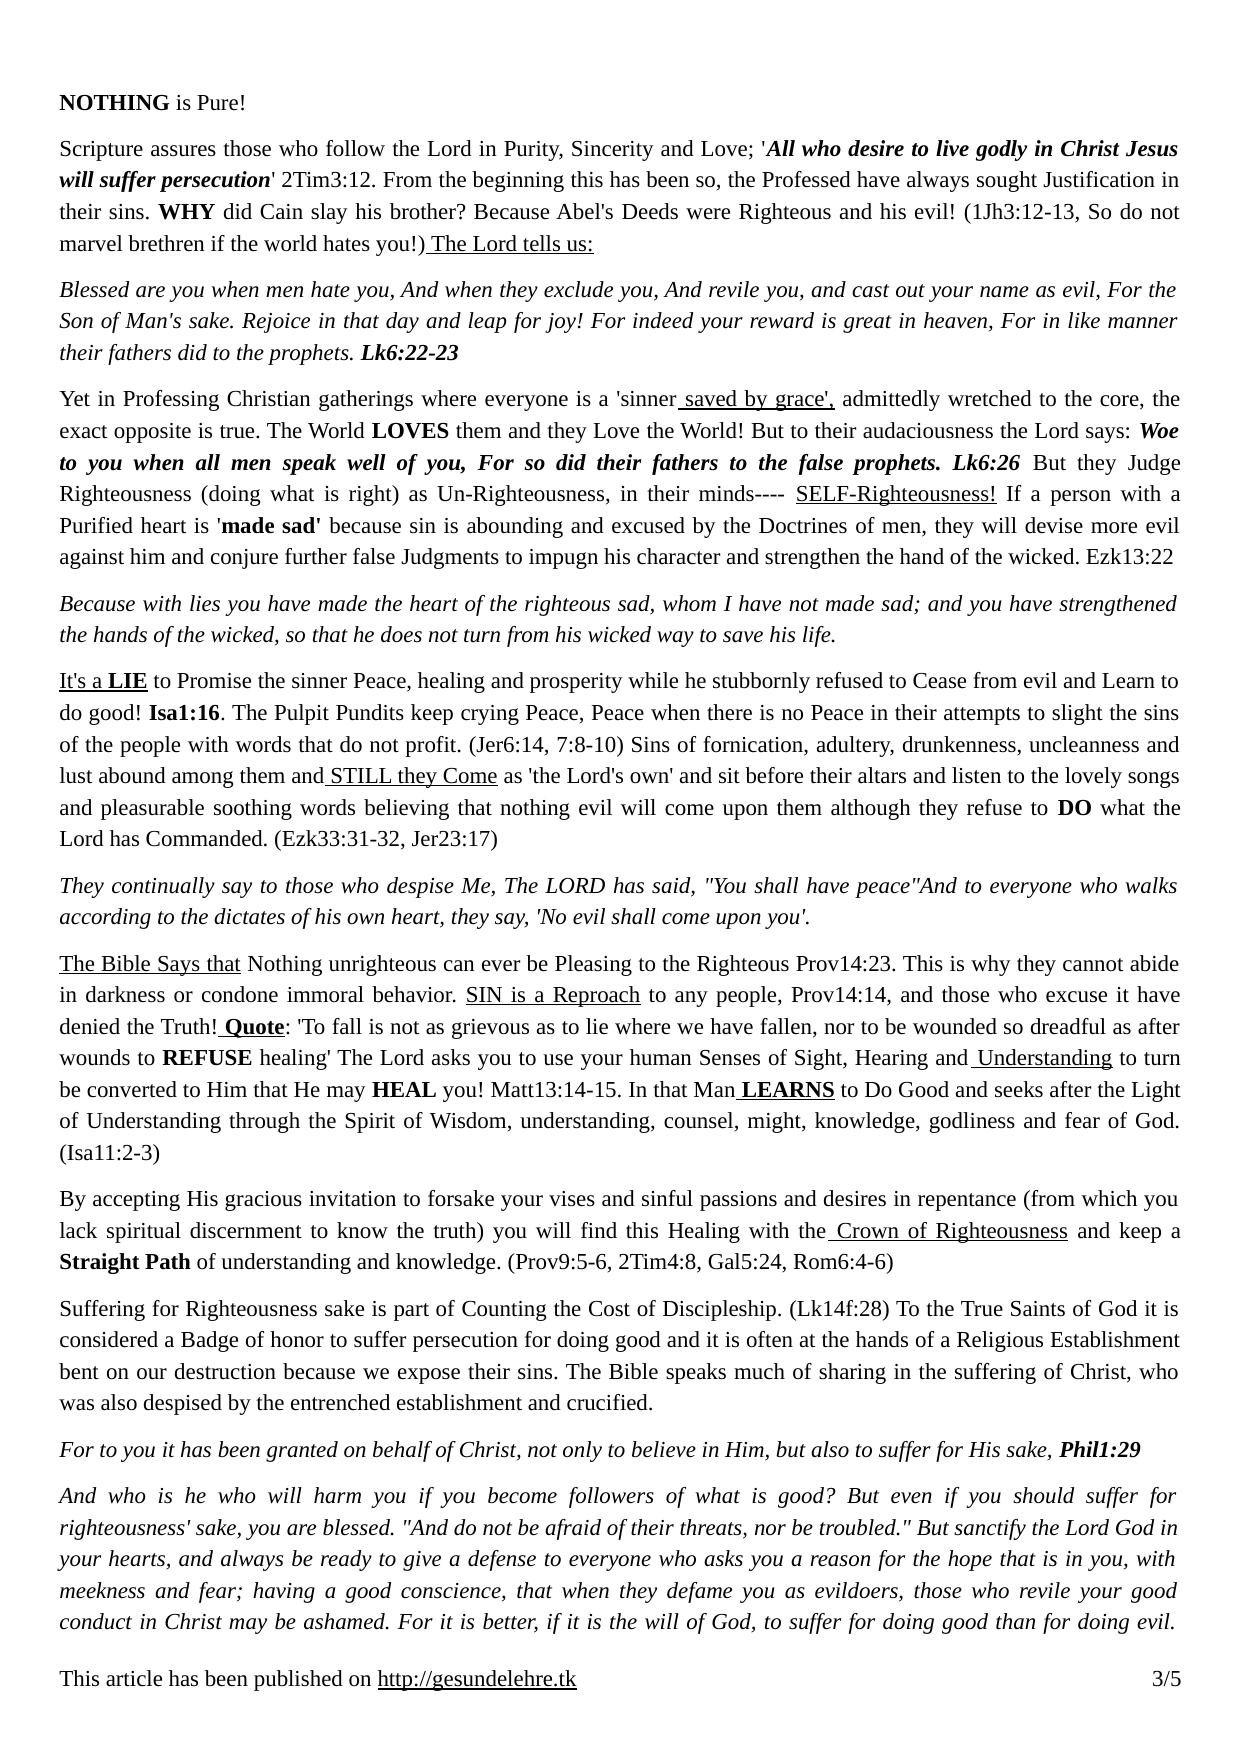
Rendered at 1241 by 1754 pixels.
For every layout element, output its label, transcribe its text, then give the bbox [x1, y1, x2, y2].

text They continually say to those who despise Me, The LORD has said, "You shall have peace"And to everyone who walks according to the dictates of his own heart, they say, 'No evil shall come upon you'. [59, 872, 1181, 929]
text Blessed are you when men hate you, And when they exclude you, And revile you, and cast out your name as evil, For the Son of Man's sake. Rejoice in that day and leap for joy! For indeed your reward is great in heaven, For in like manner their fathers did to the prophets. Lk6:22-23 [59, 276, 1181, 365]
text For to you it has been granted on behalf of Christ, not only to believe in Him, but also to suffer for His sake, Phil1:29 [59, 1436, 1181, 1462]
text Because with lies you have made the heart of the righteous sad, whom I have not made sad; and you have strengthened the hands of the wicked, so that he does not turn from his wicked way to save his life. [59, 589, 1181, 647]
text And who is he who will harm you if you become followers of what is good? But even if you should suffer for righteousness' sake, you are blessed. "And do not be afraid of their threats, nor be troubled." But sanctify the Lord God in your hearts, and always be ready to give a defense to everyone who asks you a reason for the hope that is in you, with meekness and fear; having a good conscience, that when they defame you as evildoers, those who revile your good conduct in Christ may be ashamed. For it is better, if it is the will of God, to suffer for doing good than for doing evil. [59, 1482, 1181, 1635]
text It's a LIE to Promise the sinner Peace, healing and prosperity while he stubbornly refused to Cease from evil and Learn to do good! Isa1:16. The Pulpit Pundits keep crying Peace, Peace when there is no Peace in their attempts to slight the sins of the people with words that do not profit. (Jer6:14, 7:8-10) Sins of fornication, adultery, drunkenness, uncleanness and lust abound among them and STILL they Come as 'the Lord's own' and sit before their altars and listen to the lovely songs and pleasurable soothing words believing that nothing evil will come upon them although they refuse to DO what the Lord has Commanded. (Ezk33:31-32, Jer23:17) [59, 667, 1181, 852]
text By accepting His gracious invitation to forsake your vises and sinful passions and desires in repentance (from which you lack spiritual discernment to know the truth) you will find this Healing with the Crown of Righteousness and keep a Straight Path of understanding and knowledge. (Prov9:5-6, 2Tim4:8, Gal5:24, Rom6:4-6) [59, 1185, 1181, 1275]
text Scripture assures those who follow the Lord in Purity, Sincerity and Love; 'All who desire to live godly in Christ Jesus will suffer persecution' 2Tim3:12. From the beginning this has been so, the Professed have always sought Justification in their sins. WHY did Cain slay his brother? Because Abel's Deeds were Righteous and his evil! (1Jh3:12-13, So do not marvel brethren if the world hates you!) The Lord tells us: [59, 135, 1181, 256]
text The Bible Says that Nothing unrighteous can ever be Pleasing to the Righteous Prov14:23. This is why they cannot abide in darkness or condone immoral behavior. SIN is a Reproach to any people, Prov14:14, and those who excuse it have denied the Truth! Quote: 'To fall is not as grievous as to lie where we have fallen, nor to be wounded so dreadful as after wounds to REFUSE healing' The Lord asks you to use your human Senses of Sight, Hearing and Understanding to turn be converted to Him that He may HEAL you! Matt13:14-15. In that Man LEARNS to Do Good and seeks after the Light of Understanding through the Spirit of Wisdom, understanding, counsel, might, knowledge, godliness and fear of God. (Isa11:2-3) [59, 949, 1181, 1165]
text Suffering for Righteousness sake is part of Counting the Cost of Discipleship. (Lk14f:28) To the True Saints of God it is considered a Badge of honor to suffer persecution for doing good and it is often at the hands of a Religious Establishment bent on our destruction because we expose their sins. The Bible speaks much of sharing in the suffering of Christ, who was also despised by the entrenched establishment and crucified. [59, 1295, 1181, 1416]
text Yet in Professing Christian gatherings where everyone is a 'sinner saved by grace', admittedly wretched to the core, the exact opposite is true. The World LOVES them and they Love the World! But to their audaciousness the Lord says: Woe to you when all men speak well of you, For so did their fathers to the false prophets. Lk6:26 But they Judge Righteousness (doing what is right) as Un-Righteousness, in their minds---- SELF-Righteousness! If a person with a Purified heart is 'made sad' because sin is abounding and excused by the Doctrines of men, they will devise more evil against him and conjure further false Judgments to impugn his character and strengthen the hand of the wicked. Ezk13:22 [59, 385, 1181, 569]
text NOTHING is Pure! [59, 88, 1181, 115]
